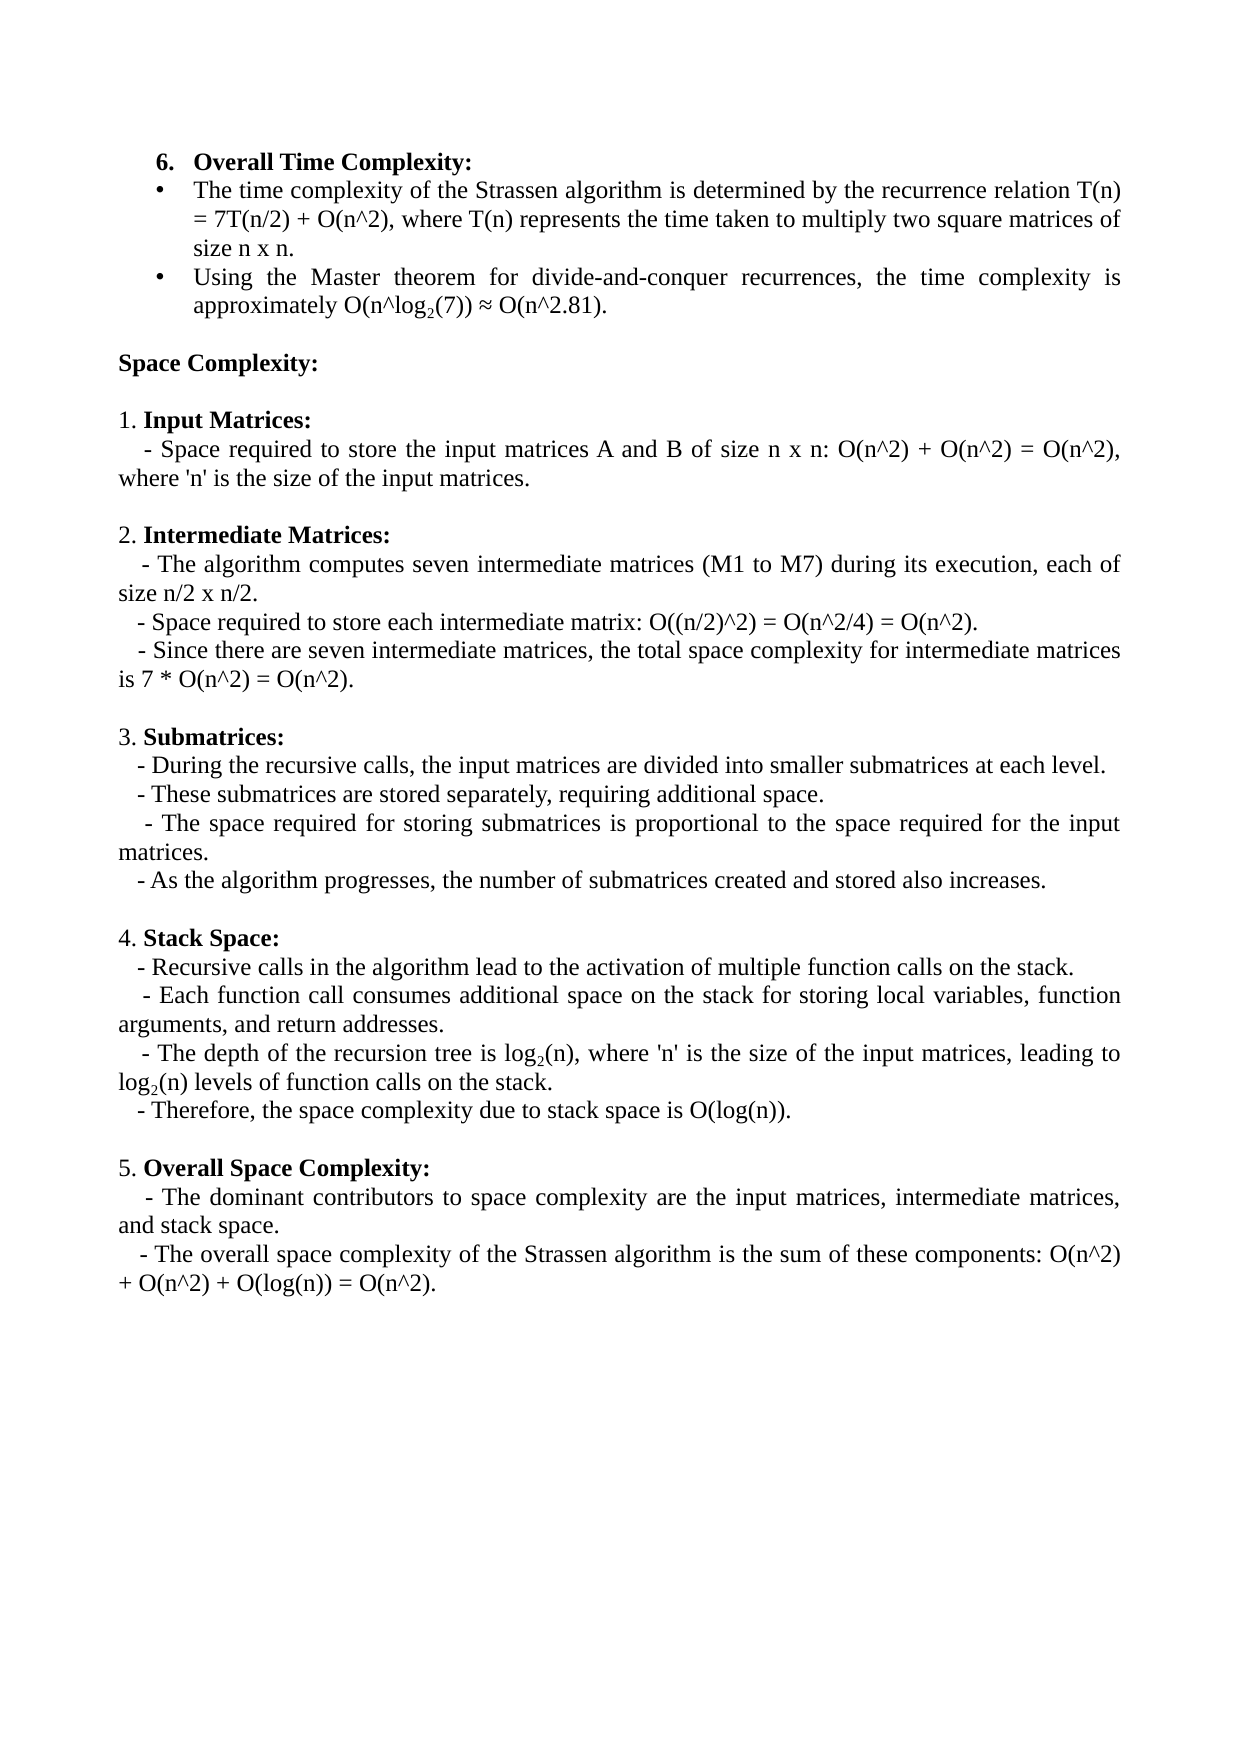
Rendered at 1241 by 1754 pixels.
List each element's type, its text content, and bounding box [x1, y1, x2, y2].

text - The overall space complexity of the Strassen algorithm is the sum of these components: O(n^2) + O(n^2) + O(log(n)) = O(n^2). [118, 1239, 1122, 1297]
text 2. Intermediate Matrices: [118, 521, 1122, 549]
list Overall Time Complexity: [156, 147, 1122, 176]
text - The depth of the recursion tree is log₂(n), where 'n' is the size of the input matrices, leading to log₂(n) levels of function calls on the stack. [118, 1038, 1122, 1096]
text 3. Submatrices: [118, 722, 1122, 751]
list The time complexity of the Strassen algorithm is determined by the recurrence relation T(n) = 7T(n/2) + O(n^2), where T(n) represents the time taken to multiply two square matrices of size n x n. [156, 176, 1122, 262]
text Space Complexity: [118, 348, 1122, 377]
text 5. Overall Space Complexity: [118, 1153, 1122, 1182]
text - Therefore, the space complexity due to stack space is O(log(n)). [118, 1096, 1122, 1124]
text - Space required to store the input matrices A and B of size n x n: O(n^2) + O(n^2) = O(n^2), where 'n' is the size of the input matrices. [118, 434, 1122, 492]
text - Space required to store each intermediate matrix: O((n/2)^2) = O(n^2/4) = O(n^2). [118, 607, 1122, 636]
text - The algorithm computes seven intermediate matrices (M1 to M7) during its execution, each of size n/2 x n/2. [118, 549, 1122, 607]
list Using the Master theorem for divide-and-conquer recurrences, the time complexity is approximately O(n^log₂(7)) ≈ O(n^2.81). [156, 262, 1122, 319]
text - As the algorithm progresses, the number of submatrices created and stored also increases. [118, 866, 1122, 894]
text - Each function call consumes additional space on the stack for storing local variables, function arguments, and return addresses. [118, 981, 1122, 1038]
text - The dominant contributors to space complexity are the input matrices, intermediate matrices, and stack space. [118, 1182, 1122, 1239]
text - These submatrices are stored separately, requiring additional space. [118, 779, 1122, 808]
text - During the recursive calls, the input matrices are divided into smaller submatrices at each level. [118, 751, 1122, 779]
text - The space required for storing submatrices is proportional to the space required for the input matrices. [118, 808, 1122, 866]
text 4. Stack Space: [118, 923, 1122, 952]
text - Recursive calls in the algorithm lead to the activation of multiple function calls on the stack. [118, 952, 1122, 981]
text - Since there are seven intermediate matrices, the total space complexity for intermediate matrices is 7 * O(n^2) = O(n^2). [118, 636, 1122, 693]
text 1. Input Matrices: [118, 406, 1122, 434]
